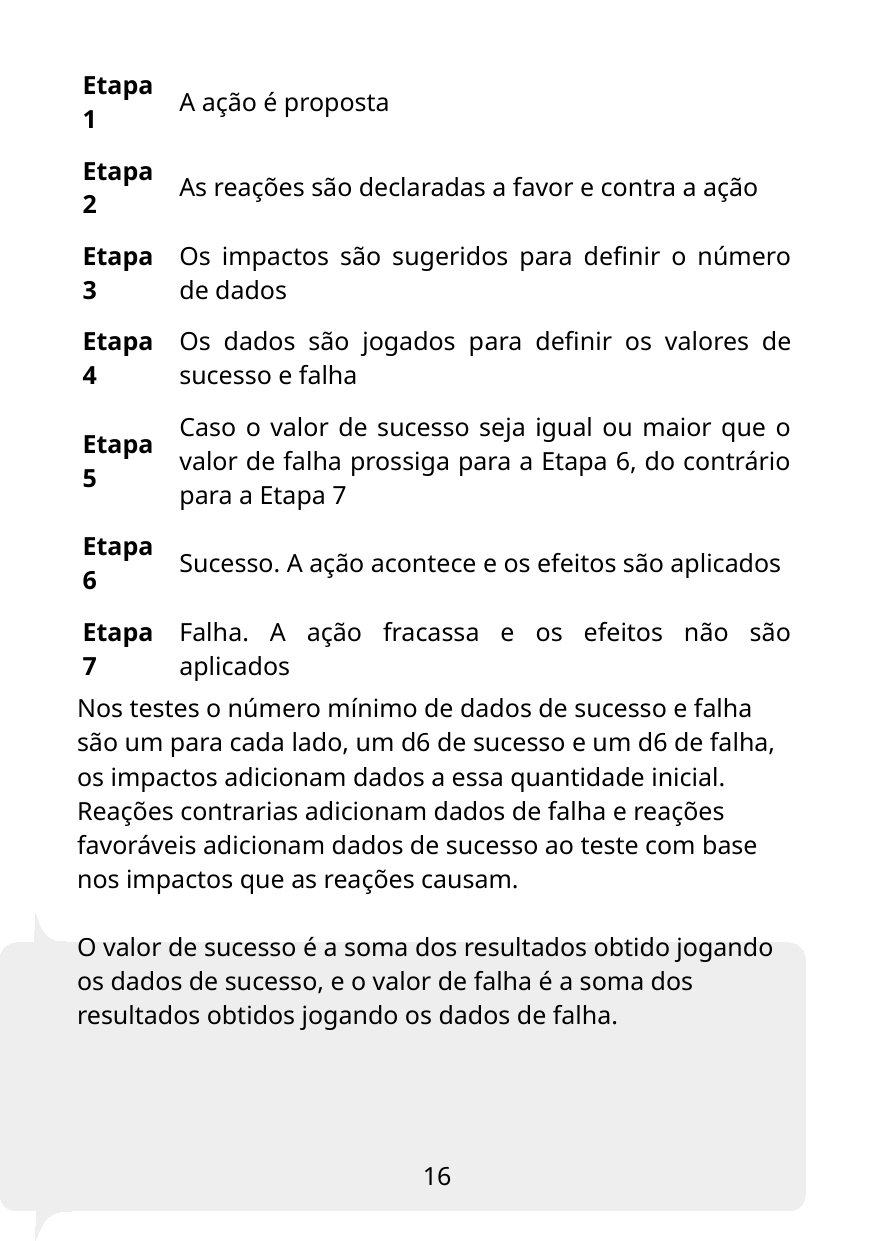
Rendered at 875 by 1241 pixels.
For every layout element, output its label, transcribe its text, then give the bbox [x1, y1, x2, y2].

table_cell Etapa 5 [77, 401, 173, 520]
table_cell Caso o valor de sucesso seja igual ou maior que o valor de falha prossiga para a Etapa 6, do contrário para a Etapa 7 [174, 401, 797, 520]
table_cell Etapa 6 [77, 520, 173, 606]
text O valor de sucesso é a soma dos resultados obtido jogando os dados de sucesso, e o valor de falha é a soma dos resultados obtidos jogando os dados de falha. [77, 929, 797, 944]
text Nos testes o número mínimo de dados de sucesso e falha são um para cada lado, um d6 de sucesso e um d6 de falha, os impactos adicionam dados a essa quantidade inicial. Reações contrarias adicionam dados de falha e reações favoráveis adicionam dados de sucesso ao teste com base nos impactos que as reações causam. [77, 691, 797, 895]
table_cell Falha. A ação fracassa e os efeitos não são aplicados [174, 606, 797, 691]
table_header A ação é proposta [174, 59, 797, 144]
table_cell Etapa 2 [77, 145, 173, 230]
table_cell Etapa 3 [77, 230, 173, 315]
table_cell Etapa 4 [77, 315, 173, 401]
table_cell As reações são declaradas a favor e contra a ação [174, 145, 797, 230]
table_cell Etapa 7 [77, 606, 173, 691]
table_cell Os dados são jogados para definir os valores de sucesso e falha [174, 315, 797, 401]
table_cell Sucesso. A ação acontece e os efeitos são aplicados [174, 520, 797, 606]
table_header Etapa 1 [77, 59, 173, 144]
table_cell Os impactos são sugeridos para definir o número de dados [174, 230, 797, 315]
